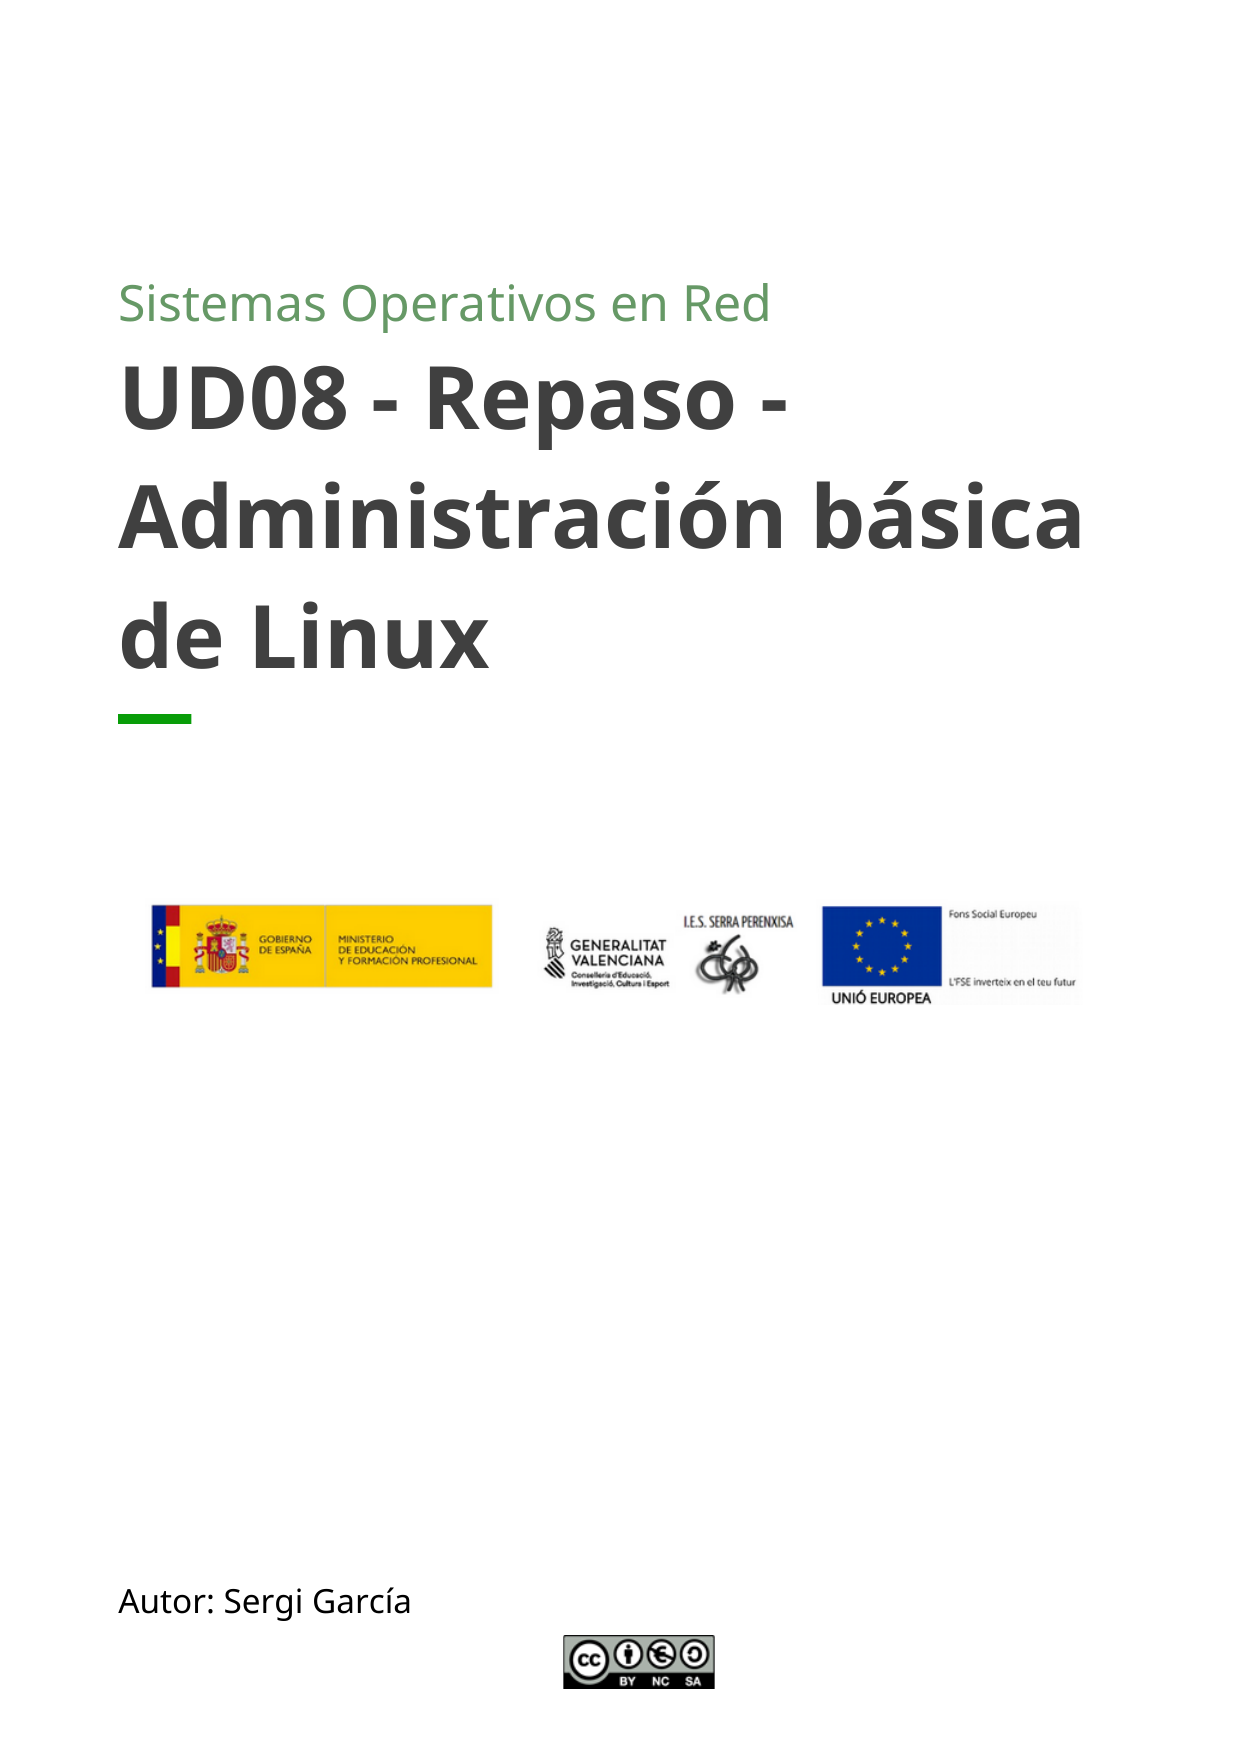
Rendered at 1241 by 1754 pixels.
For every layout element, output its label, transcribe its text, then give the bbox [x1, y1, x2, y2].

picture [118, 885, 1123, 1005]
picture [118, 714, 192, 724]
picture [563, 1635, 715, 1689]
text Autor: Sergi García [118, 1578, 1122, 1624]
title Sistemas Operativos en Red UD08 - Repaso - Administración básica de Linux [118, 268, 1122, 694]
